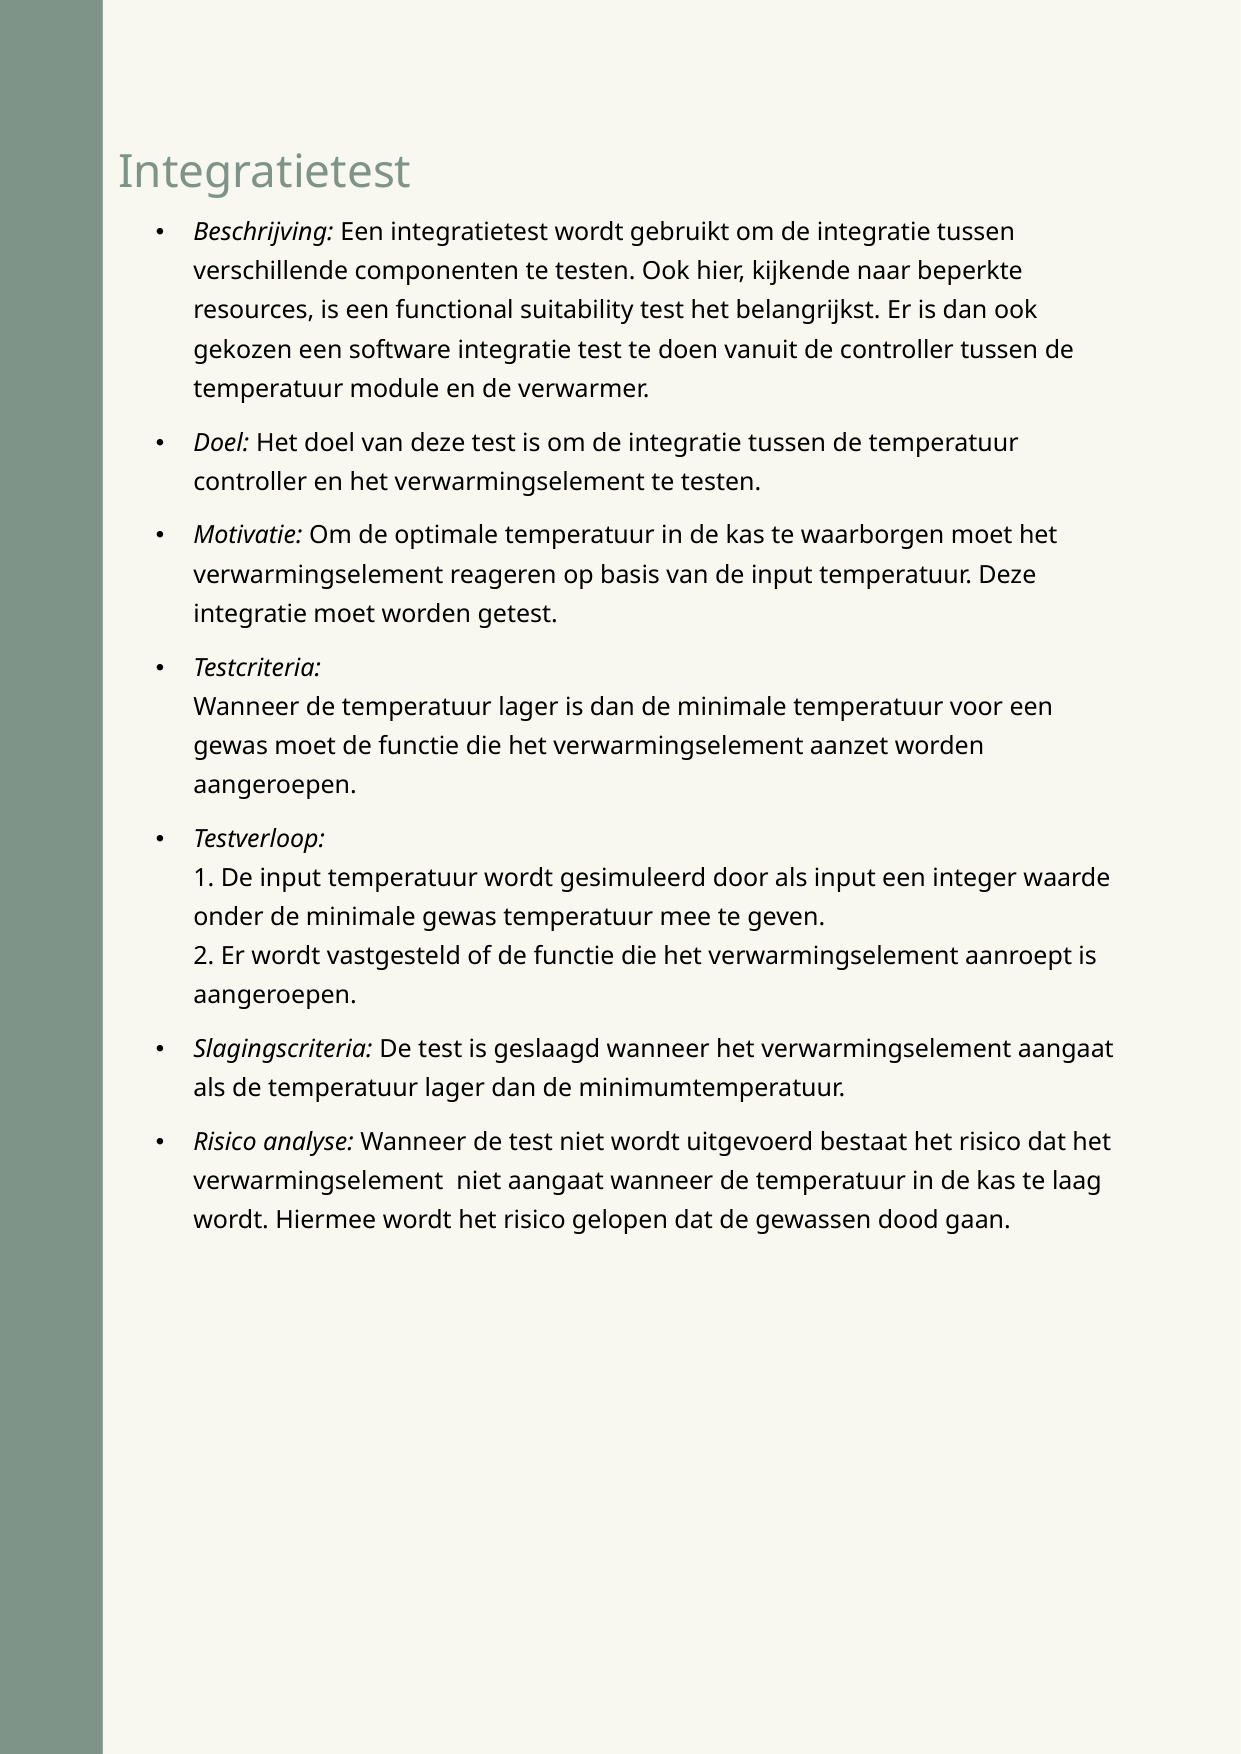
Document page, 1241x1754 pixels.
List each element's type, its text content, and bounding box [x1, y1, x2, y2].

picture [0, 0, 1241, 1754]
list Motivatie: Om de optimale temperatuur in de kas te waarborgen moet het verwarmingselement reageren op basis van de input temperatuur. Deze integratie moet worden getest. [156, 517, 1122, 629]
list Beschrijving: Een integratietest wordt gebruikt om de integratie tussen verschillende componenten te testen. Ook hier, kijkende naar beperkte resources, is een functional suitability test het belangrijkst. Er is dan ook gekozen een software integratie test te doen vanuit de controller tussen de temperatuur module en de verwarmer. [156, 214, 1122, 404]
list Testverloop: 1. De input temperatuur wordt gesimuleerd door als input een integer waarde onder de minimale gewas temperatuur mee te geven. 2. Er wordt vastgesteld of de functie die het verwarmingselement aanroept is aangeroepen. [156, 821, 1122, 1011]
list Slagingscriteria: De test is geslaagd wanneer het verwarmingselement aangaat als de temperatuur lager dan de minimumtemperatuur. [156, 1031, 1122, 1104]
list Risico analyse: Wanneer de test niet wordt uitgevoerd bestaat het risico dat het verwarmingselement niet aangaat wanneer de temperatuur in de kas te laag wordt. Hiermee wordt het risico gelopen dat de gewassen dood gaan. [156, 1124, 1122, 1236]
list Doel: Het doel van deze test is om de integratie tussen de temperatuur controller en het verwarmingselement te testen. [156, 424, 1122, 497]
subtitle Integratietest [118, 139, 1122, 201]
list Testcriteria: Wanneer de temperatuur lager is dan de minimale temperatuur voor een gewas moet de functie die het verwarmingselement aanzet worden aangeroepen. [156, 649, 1122, 801]
